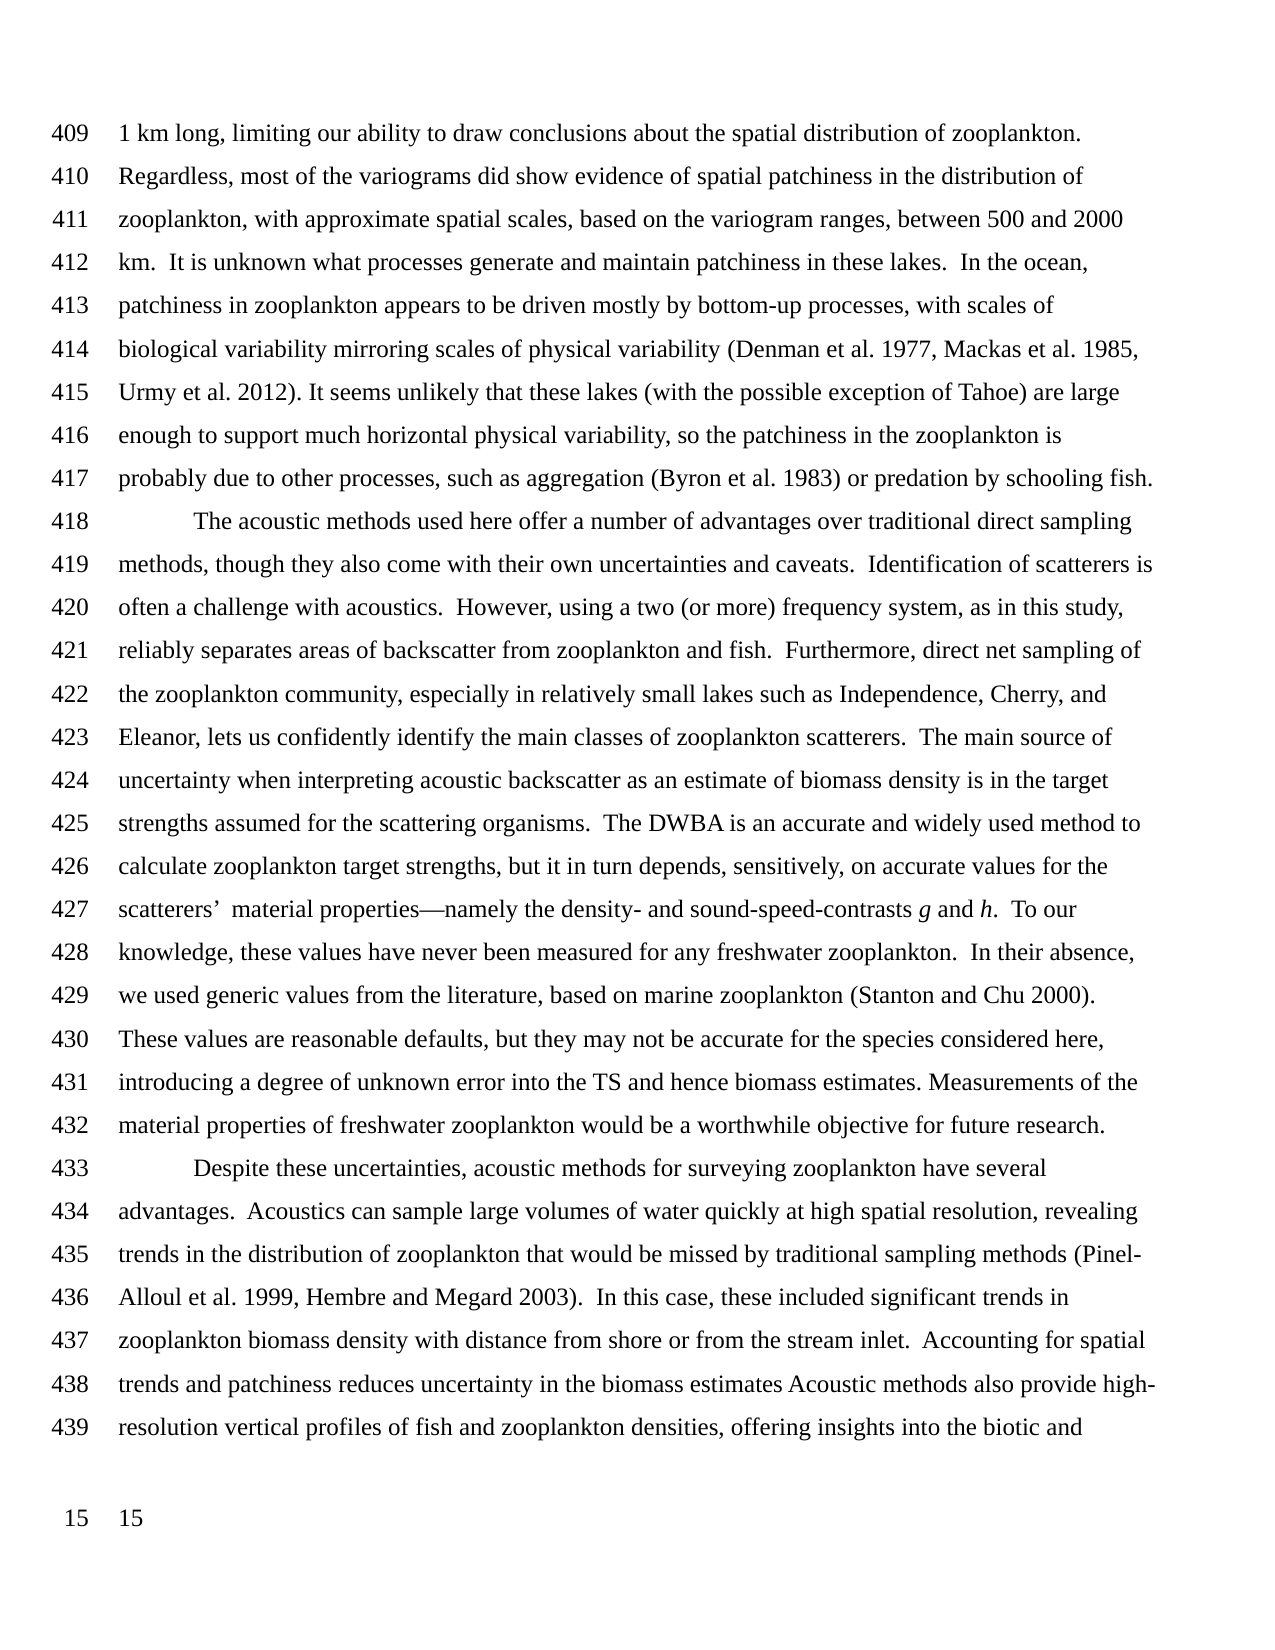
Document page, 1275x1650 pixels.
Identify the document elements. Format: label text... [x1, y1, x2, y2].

text Despite these uncertainties, acoustic methods for surveying zooplankton have several advantages. Acoustics can sample large volumes of water quickly at high spatial resolution, revealing trends in the distribution of zooplankton that would be missed by traditional sampling methods (Pinel-Alloul et al. 1999, Hembre and Megard 2003)⁠. In this case, these included significant trends in zooplankton biomass density with distance from shore or from the stream inlet. Accounting for spatial trends and patchiness reduces uncertainty in the biomass estimates Acoustic methods also provide high-resolution vertical profiles of fish and zooplankton densities, offering insights into the biotic and [118, 1153, 1157, 1441]
text 1 km long, limiting our ability to draw conclusions about the spatial distribution of zooplankton. Regardless, most of the variograms did show evidence of spatial patchiness in the distribution of zooplankton, with approximate spatial scales, based on the variogram ranges, between 500 and 2000 km. It is unknown what processes generate and maintain patchiness in these lakes. In the ocean, patchiness in zooplankton appears to be driven mostly by bottom-up processes, with scales of biological variability mirroring scales of physical variability (Denman et al. 1977, Mackas et al. 1985, Urmy et al. 2012)⁠. It seems unlikely that these lakes (with the possible exception of Tahoe) are large enough to support much horizontal physical variability, so the patchiness in the zooplankton is probably due to other processes, such as aggregation (Byron et al. 1983)⁠ or predation by schooling fish. [118, 118, 1157, 492]
text The acoustic methods used here offer a number of advantages over traditional direct sampling methods, though they also come with their own uncertainties and caveats. Identification of scatterers is often a challenge with acoustics. However, using a two (or more) frequency system, as in this study, reliably separates areas of backscatter from zooplankton and fish. Furthermore, direct net sampling of the zooplankton community, especially in relatively small lakes such as Independence, Cherry, and Eleanor, lets us confidently identify the main classes of zooplankton scatterers. The main source of uncertainty when interpreting acoustic backscatter as an estimate of biomass density is in the target strengths assumed for the scattering organisms. The DWBA is an accurate and widely used method to calculate zooplankton target strengths, but it in turn depends, sensitively, on accurate values for the scatterers’ material properties—namely the density- and sound-speed-contrasts g and h. To our knowledge, these values have never been measured for any freshwater zooplankton. In their absence, we used generic values from the literature, based on marine zooplankton (Stanton and Chu 2000)⁠. These values are reasonable defaults, but they may not be accurate for the species considered here, introducing a degree of unknown error into the TS and hence biomass estimates. Measurements of the material properties of freshwater zooplankton would be a worthwhile objective for future research. [118, 506, 1157, 1139]
